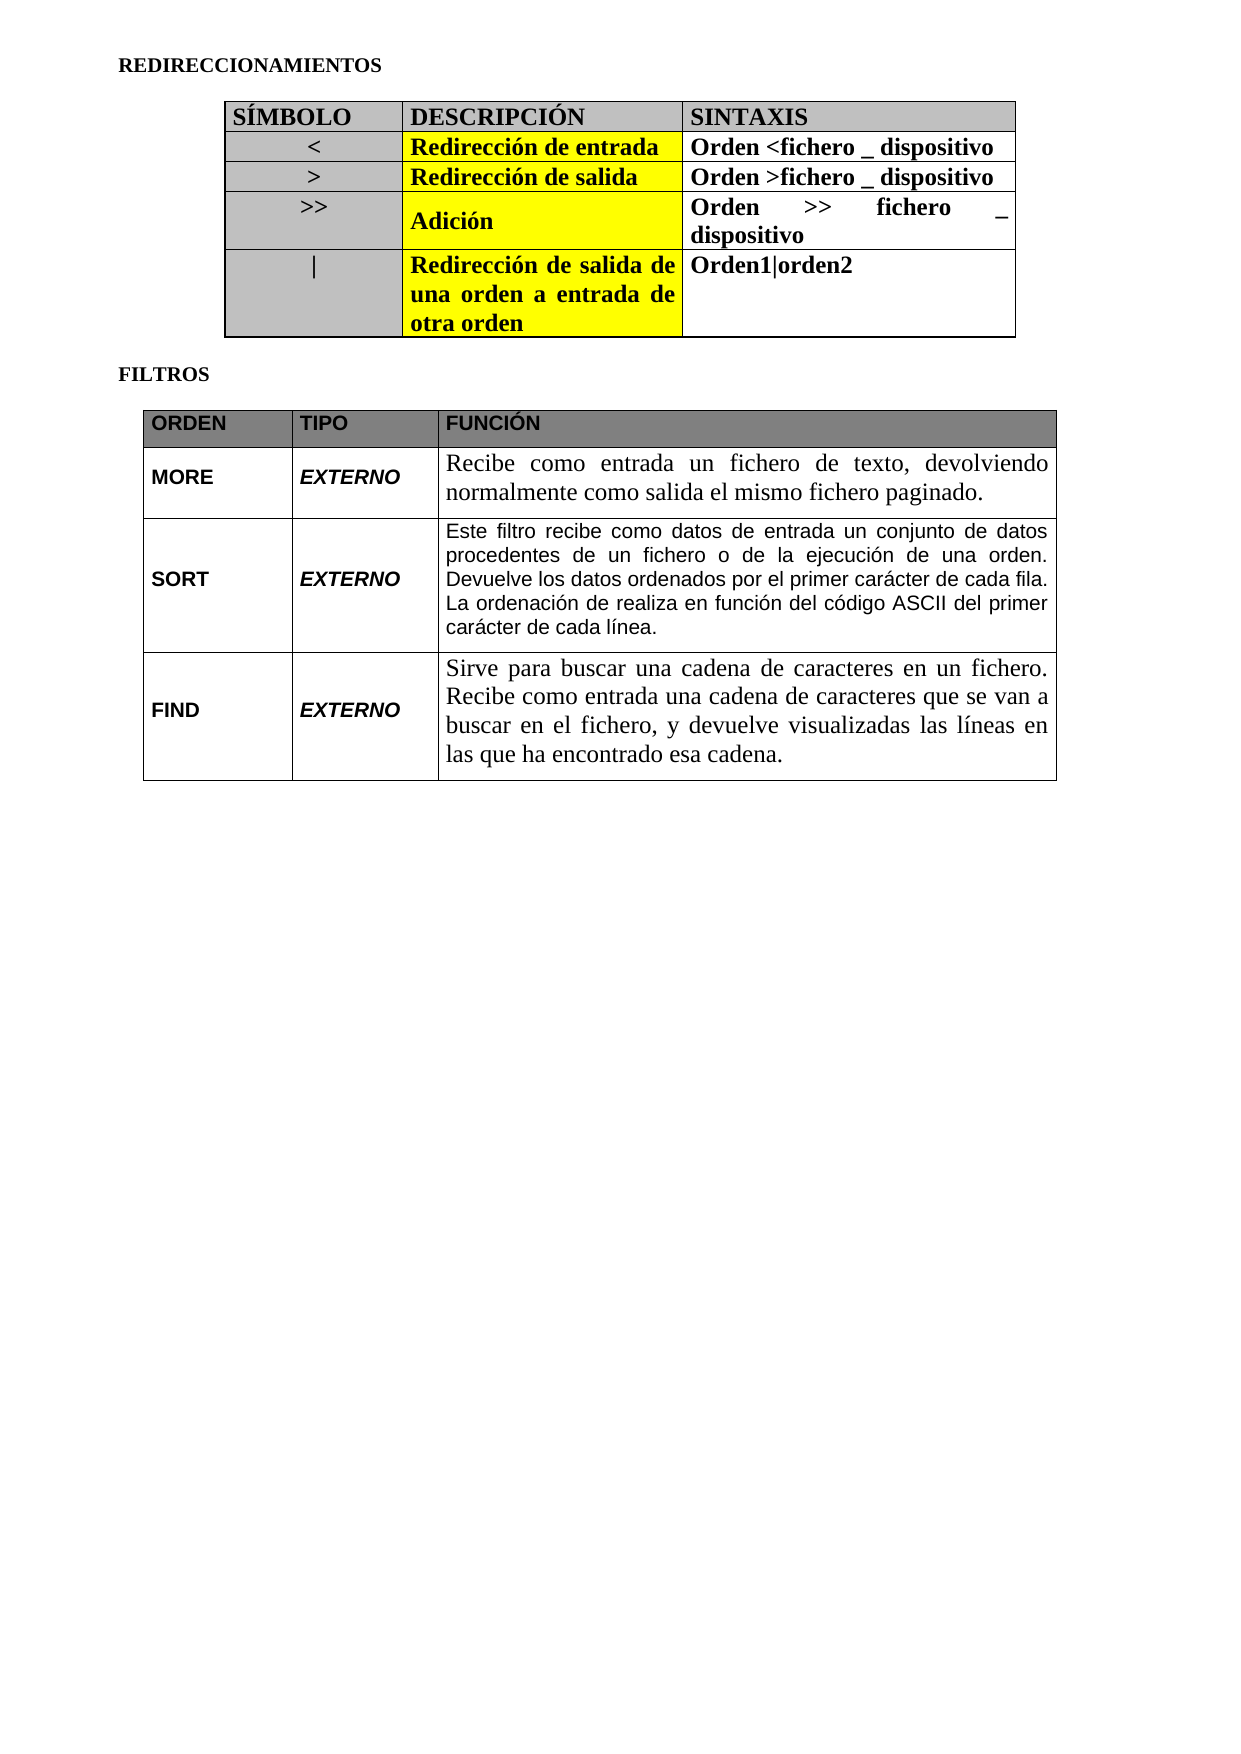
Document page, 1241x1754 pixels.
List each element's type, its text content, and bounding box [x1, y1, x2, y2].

table_cell | [226, 250, 402, 336]
text REDIRECCIONAMIENTOS [118, 53, 1122, 77]
text FILTROS [118, 362, 1122, 386]
table_header DESCRIPCIÓN [403, 102, 682, 131]
table_cell Sirve para buscar una cadena de caracteres en un fichero. Recibe como entrada una cadena de caracteres que se van a buscar en el fichero, y devuelve visualizadas las líneas en las que ha encontrado esa cadena. [439, 653, 1056, 780]
table_cell Redirección de entrada [403, 132, 682, 161]
table_cell EXTERNO [293, 448, 438, 518]
table_cell Orden >fichero _ dispositivo [683, 162, 1015, 191]
table_cell > [226, 162, 402, 191]
table_cell Adición [403, 192, 682, 249]
table_cell < [226, 132, 402, 161]
table_cell EXTERNO [293, 653, 438, 780]
table_cell Este filtro recibe como datos de entrada un conjunto de datos procedentes de un fichero o de la ejecución de una orden. Devuelve los datos ordenados por el primer carácter de cada fila. La ordenación de realiza en función del código ASCII del primer carácter de cada línea. [439, 519, 1056, 652]
table_header FUNCIÓN [439, 411, 1056, 447]
table_cell >> [226, 192, 402, 249]
table_header TIPO [293, 411, 438, 447]
table_cell Recibe como entrada un fichero de texto, devolviendo normalmente como salida el mismo fichero paginado. [439, 448, 1056, 518]
table_header ORDEN [144, 411, 292, 447]
table_cell Orden >> fichero _ dispositivo [683, 192, 1015, 249]
table_cell MORE [144, 448, 292, 518]
table_cell FIND [144, 653, 292, 780]
table_header SÍMBOLO [226, 102, 402, 131]
table_cell SORT [144, 519, 292, 652]
table_cell Orden1|orden2 [683, 250, 1015, 336]
table_cell Redirección de salida [403, 162, 682, 191]
table_cell Orden <fichero _ dispositivo [683, 132, 1015, 161]
table_cell Redirección de salida de una orden a entrada de otra orden [403, 250, 682, 336]
table_header SINTAXIS [683, 102, 1015, 131]
table_cell EXTERNO [293, 519, 438, 652]
